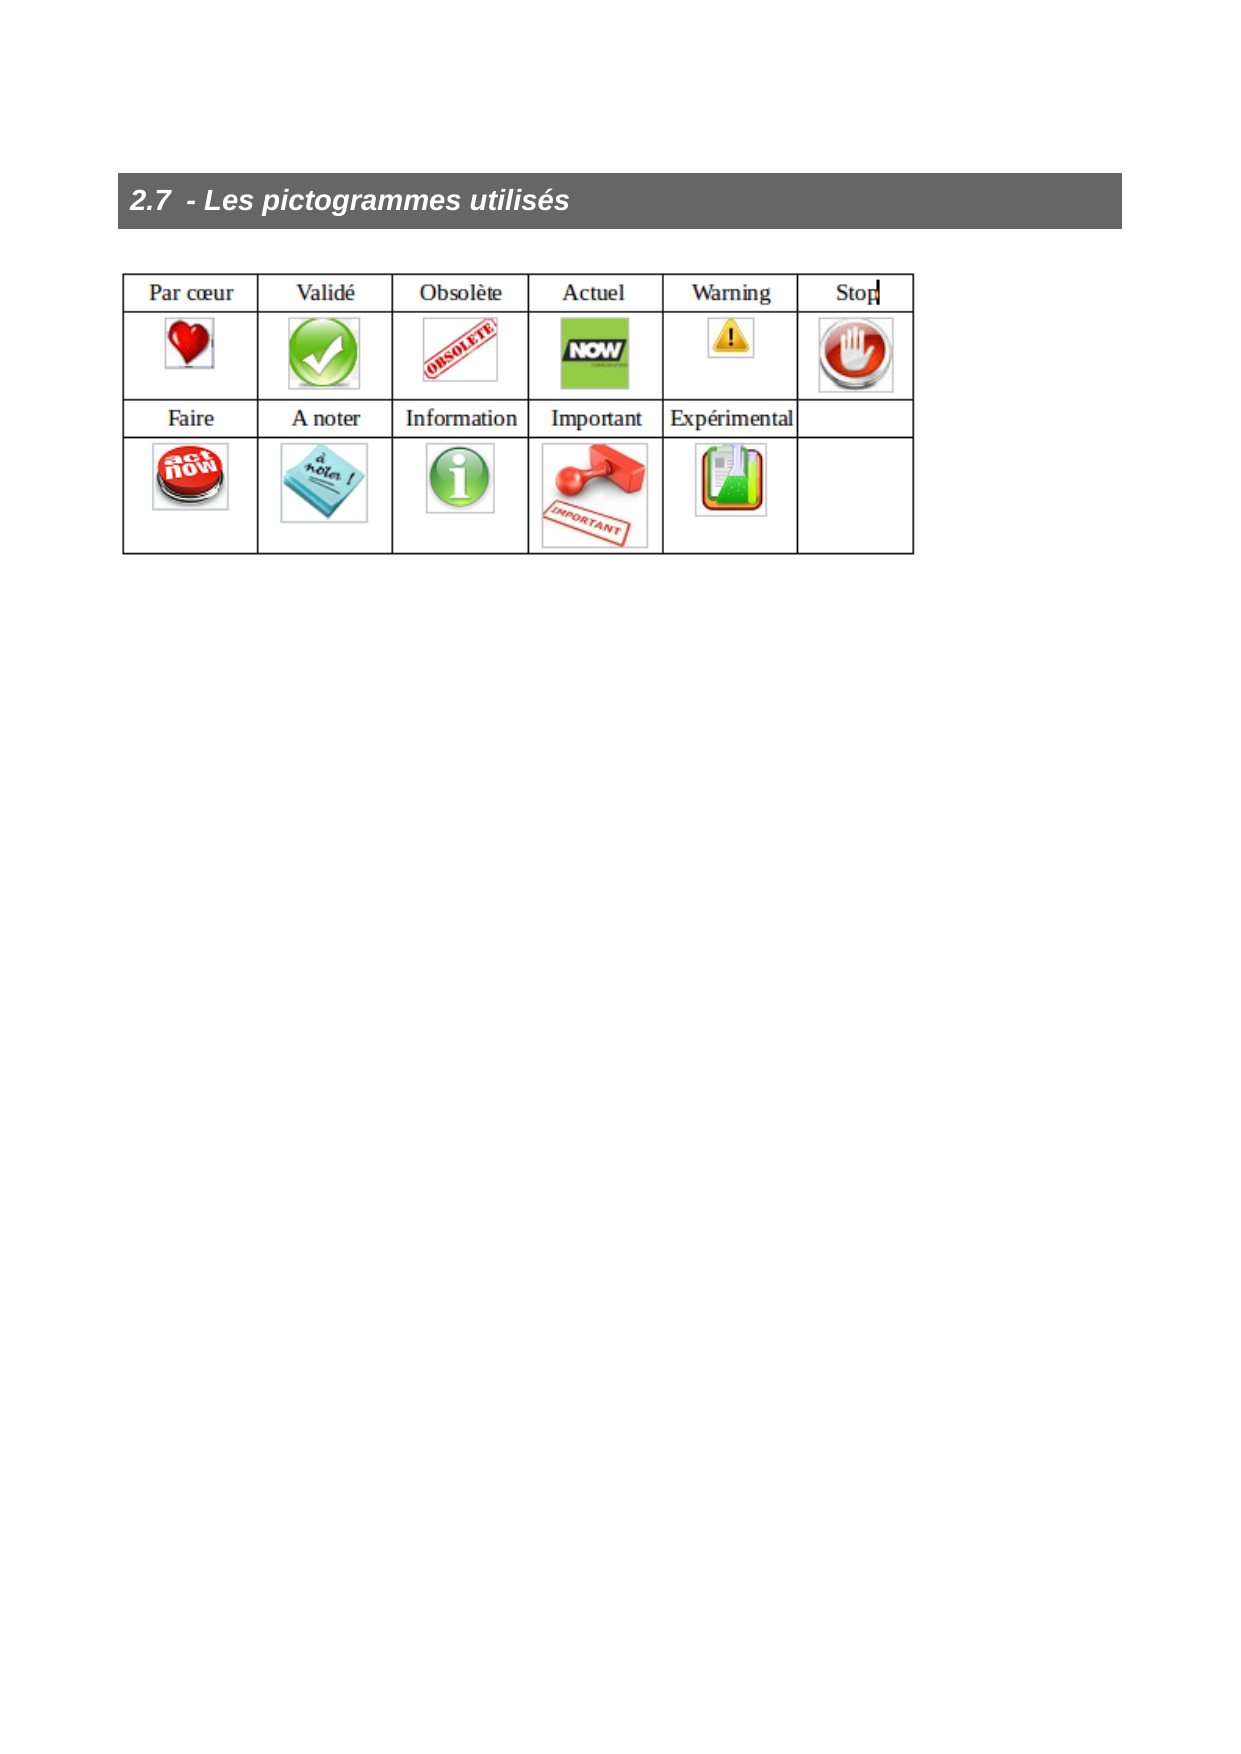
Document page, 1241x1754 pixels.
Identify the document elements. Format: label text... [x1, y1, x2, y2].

picture [118, 269, 919, 561]
subtitle - Les pictogrammes utilisés [118, 173, 1122, 229]
